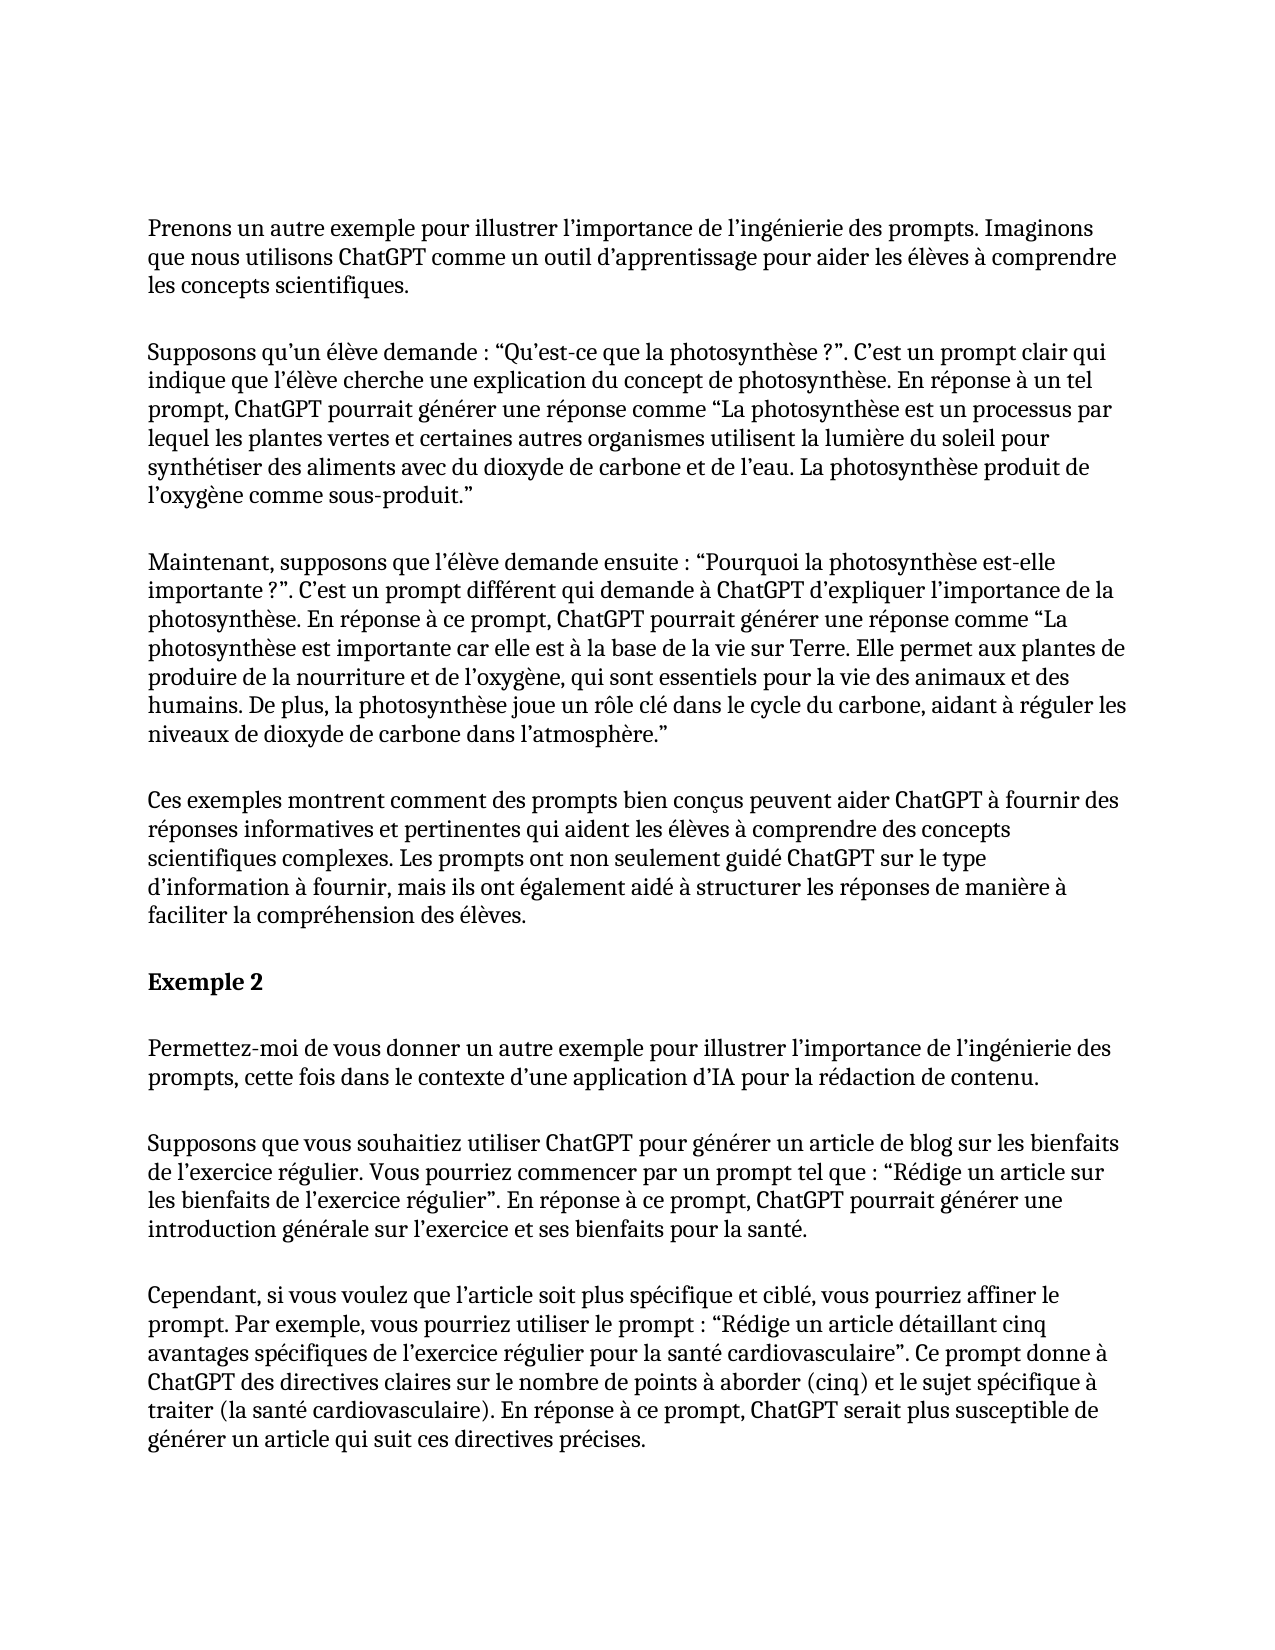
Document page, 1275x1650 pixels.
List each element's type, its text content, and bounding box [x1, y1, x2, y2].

text Supposons que vous souhaitiez utiliser ChatGPT pour générer un article de blog sur les bienfaits de l’exercice régulier. Vous pourriez commencer par un prompt tel que : “Rédige un article sur les bienfaits de l’exercice régulier”. En réponse à ce prompt, ChatGPT pourrait générer une introduction générale sur l’exercice et ses bienfaits pour la santé. [148, 1129, 1127, 1244]
text Permettez-moi de vous donner un autre exemple pour illustrer l’importance de l’ingénierie des prompts, cette fois dans le contexte d’une application d’IA pour la rédaction de contenu. [148, 1034, 1127, 1091]
text Prenons un autre exemple pour illustrer l’importance de l’ingénierie des prompts. Imaginons que nous utilisons ChatGPT comme un outil d’apprentissage pour aider les élèves à comprendre les concepts scientifiques. [148, 214, 1127, 300]
text Ces exemples montrent comment des prompts bien conçus peuvent aider ChatGPT à fournir des réponses informatives et pertinentes qui aident les élèves à comprendre des concepts scientifiques complexes. Les prompts ont non seulement guidé ChatGPT sur le type d’information à fournir, mais ils ont également aidé à structurer les réponses de manière à faciliter la compréhension des élèves. [148, 786, 1127, 930]
text Cependant, si vous voulez que l’article soit plus spécifique et ciblé, vous pourriez affiner le prompt. Par exemple, vous pourriez utiliser le prompt : “Rédige un article détaillant cinq avantages spécifiques de l’exercice régulier pour la santé cardiovasculaire”. Ce prompt donne à ChatGPT des directives claires sur le nombre de points à aborder (cinq) et le sujet spécifique à traiter (la santé cardiovasculaire). En réponse à ce prompt, ChatGPT serait plus susceptible de générer un article qui suit ces directives précises. [148, 1281, 1127, 1454]
text Exemple 2 [148, 968, 1127, 996]
text Maintenant, supposons que l’élève demande ensuite : “Pourquoi la photosynthèse est-elle importante ?”. C’est un prompt différent qui demande à ChatGPT d’expliquer l’importance de la photosynthèse. En réponse à ce prompt, ChatGPT pourrait générer une réponse comme “La photosynthèse est importante car elle est à la base de la vie sur Terre. Elle permet aux plantes de produire de la nourriture et de l’oxygène, qui sont essentiels pour la vie des animaux et des humains. De plus, la photosynthèse joue un rôle clé dans le cycle du carbone, aidant à réguler les niveaux de dioxyde de carbone dans l’atmosphère.” [148, 548, 1127, 749]
text Supposons qu’un élève demande : “Qu’est-ce que la photosynthèse ?”. C’est un prompt clair qui indique que l’élève cherche une explication du concept de photosynthèse. En réponse à un tel prompt, ChatGPT pourrait générer une réponse comme “La photosynthèse est un processus par lequel les plantes vertes et certaines autres organismes utilisent la lumière du soleil pour synthétiser des aliments avec du dioxyde de carbone et de l’eau. La photosynthèse produit de l’oxygène comme sous-produit.” [148, 338, 1127, 510]
